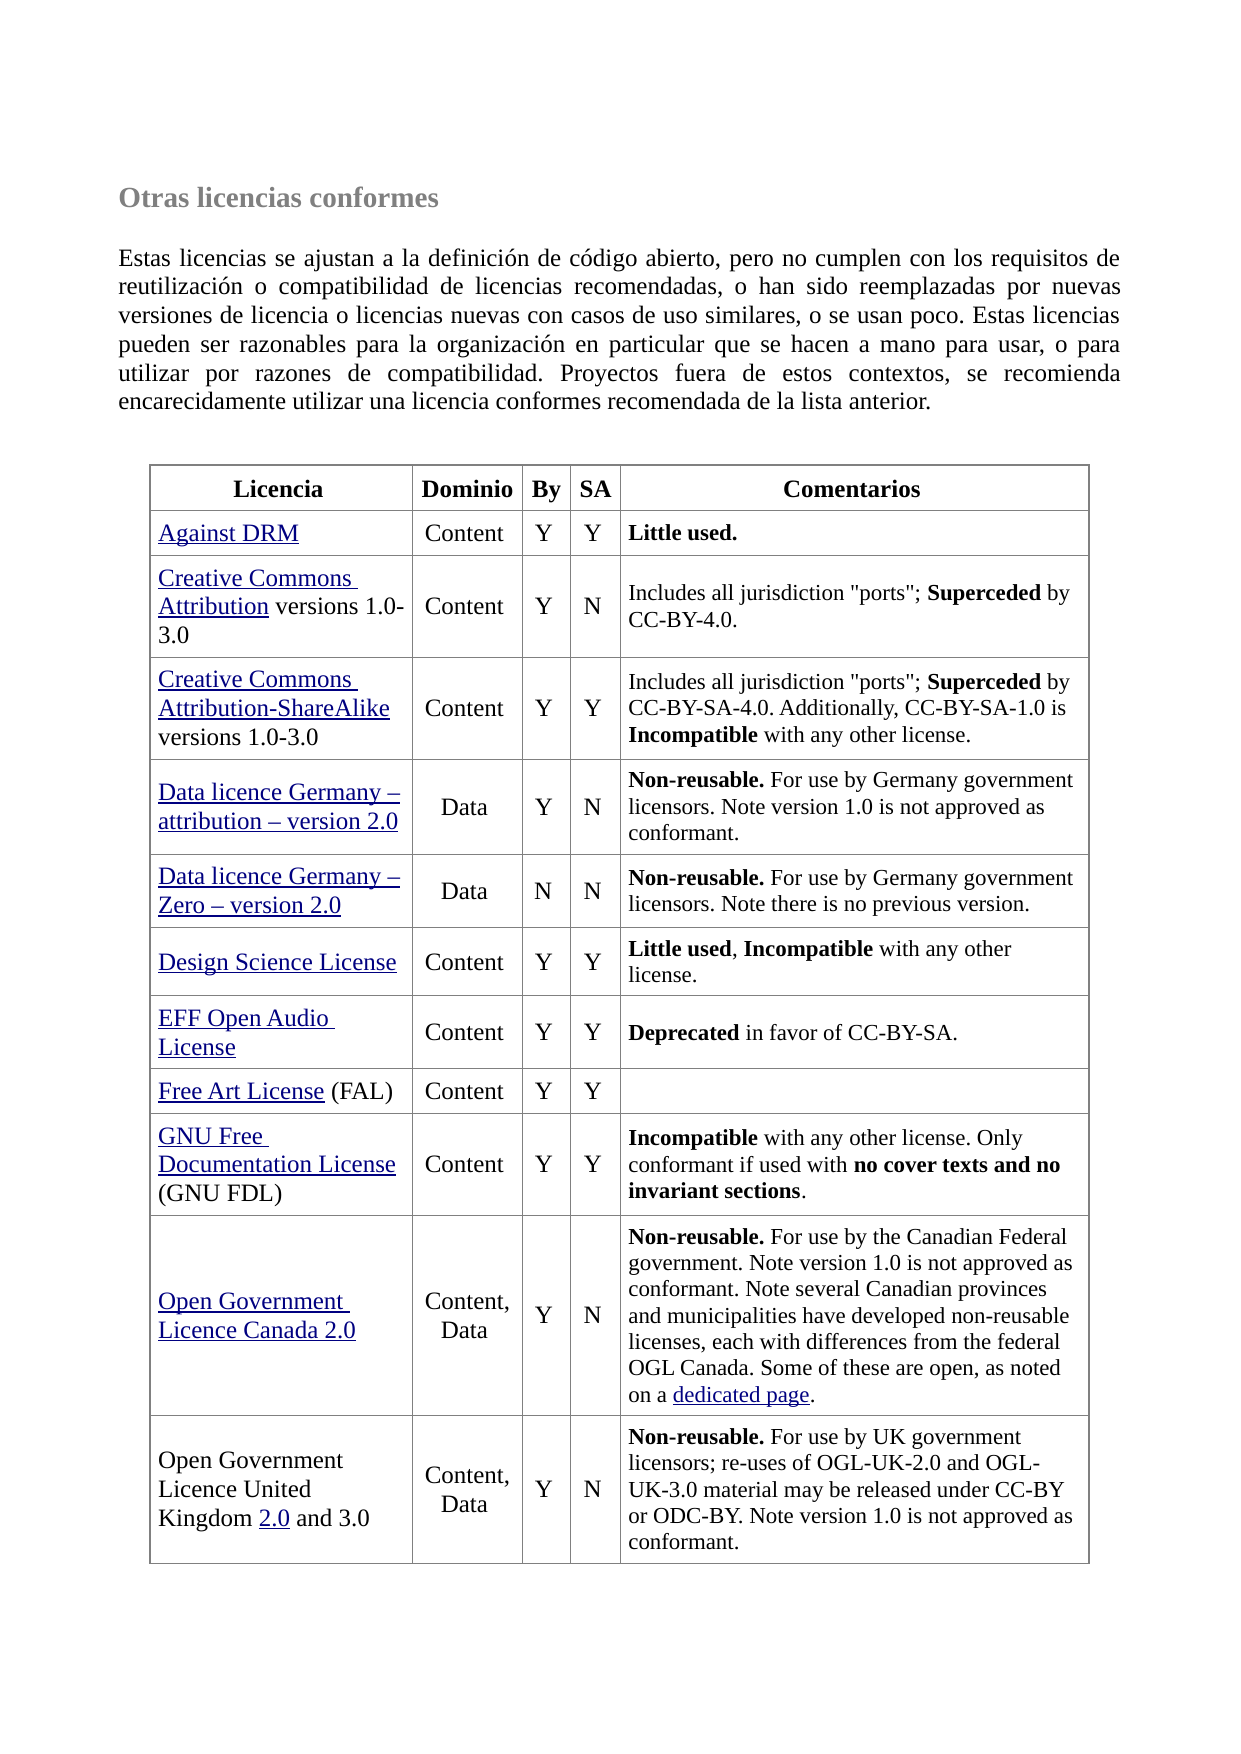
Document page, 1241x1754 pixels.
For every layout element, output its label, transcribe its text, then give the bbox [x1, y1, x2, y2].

table_cell Y [523, 556, 570, 657]
table_cell Creative Commons Attribution versions 1.0-3.0 [151, 556, 412, 657]
table_cell Y [523, 760, 570, 853]
table_cell Y [571, 928, 620, 995]
table_cell Y [571, 996, 620, 1068]
table_cell Content [413, 1069, 522, 1113]
table_cell Free Art License (FAL) [151, 1069, 412, 1113]
table_cell Content, Data [413, 1216, 522, 1415]
table_cell Deprecated in favor of CC-BY-SA. [621, 996, 1088, 1068]
table_cell Y [523, 511, 570, 555]
table_cell Creative Commons Attribution-ShareAlike versions 1.0-3.0 [151, 658, 412, 759]
table_cell Y [523, 928, 570, 995]
table_cell Little used, Incompatible with any other license. [621, 928, 1088, 995]
table_cell Y [571, 511, 620, 555]
table_cell Non-reusable. For use by Germany government licensors. Note there is no previous version. [621, 855, 1088, 927]
table_cell Open Government Licence United Kingdom 2.0 and 3.0 [151, 1416, 412, 1562]
text Otras licencias conformes [118, 180, 1122, 214]
table_cell Content [413, 556, 522, 657]
table_cell Non-reusable. For use by the Canadian Federal government. Note version 1.0 is not approved as conformant. Note several Canadian provinces and municipalities have developed non-reusable licenses, each with differences from the federal OGL Canada. Some of these are open, as noted on a dedicated page. [621, 1216, 1088, 1415]
table_cell Content [413, 1114, 522, 1215]
table_header Dominio [413, 466, 522, 510]
table_cell N [571, 855, 620, 927]
table_cell Y [571, 658, 620, 759]
table_cell Y [571, 1114, 620, 1215]
table_cell Y [523, 1114, 570, 1215]
table_cell Y [523, 1069, 570, 1113]
table_header By [523, 466, 570, 510]
table_cell Design Science License [151, 928, 412, 995]
table_cell Data licence Germany – attribution – version 2.0 [151, 760, 412, 853]
table_cell Against DRM [151, 511, 412, 555]
text Estas licencias se ajustan a la definición de código abierto, pero no cumplen con los requisitos de reutilización o compatibilidad de licencias recomendadas, o han sido reemplazadas por nuevas versiones de licencia o licencias nuevas con casos de uso similares, o se usan poco. Estas licencias pueden ser razonables para la organización en particular que se hacen a mano para usar, o para utilizar por razones de compatibilidad. Proyectos fuera de estos contextos, se recomienda encarecidamente utilizar una licencia conformes recomendada de la lista anterior. [118, 214, 1122, 415]
table_header SA [571, 466, 620, 510]
table_header Licencia [151, 466, 412, 510]
table_cell Incompatible with any other license. Only conformant if used with no cover texts and no invariant sections. [621, 1114, 1088, 1215]
table_cell EFF Open Audio License [151, 996, 412, 1068]
table_cell N [571, 760, 620, 853]
table_cell Little used. [621, 511, 1088, 555]
table_cell Includes all jurisdiction "ports"; Superceded by CC-BY-4.0. [621, 556, 1088, 657]
table_cell Y [571, 1069, 620, 1113]
table_header Comentarios [621, 466, 1088, 510]
table_cell N [571, 556, 620, 657]
table_cell Open Government Licence Canada 2.0 [151, 1216, 412, 1415]
table_cell Content [413, 658, 522, 759]
table_cell [621, 1069, 1088, 1113]
table_cell N [523, 855, 570, 927]
table_cell Data [413, 855, 522, 927]
table_cell Data licence Germany – Zero – version 2.0 [151, 855, 412, 927]
table_cell GNU Free Documentation License (GNU FDL) [151, 1114, 412, 1215]
table_cell Content [413, 996, 522, 1068]
table_cell Includes all jurisdiction "ports"; Superceded by CC-BY-SA-4.0. Additionally, CC-BY-SA-1.0 is Incompatible with any other license. [621, 658, 1088, 759]
table_cell Data [413, 760, 522, 853]
table_cell Content [413, 928, 522, 995]
table_cell N [571, 1416, 620, 1562]
table_cell Content, Data [413, 1416, 522, 1562]
table_cell Non-reusable. For use by UK government licensors; re-uses of OGL-UK-2.0 and OGL-UK-3.0 material may be released under CC-BY or ODC-BY. Note version 1.0 is not approved as conformant. [621, 1416, 1088, 1562]
table_cell Y [523, 1216, 570, 1415]
table_cell Content [413, 511, 522, 555]
table_cell Y [523, 658, 570, 759]
table_cell Non-reusable. For use by Germany government licensors. Note version 1.0 is not approved as conformant. [621, 760, 1088, 853]
table_cell Y [523, 1416, 570, 1562]
table_cell N [571, 1216, 620, 1415]
table_cell Y [523, 996, 570, 1068]
